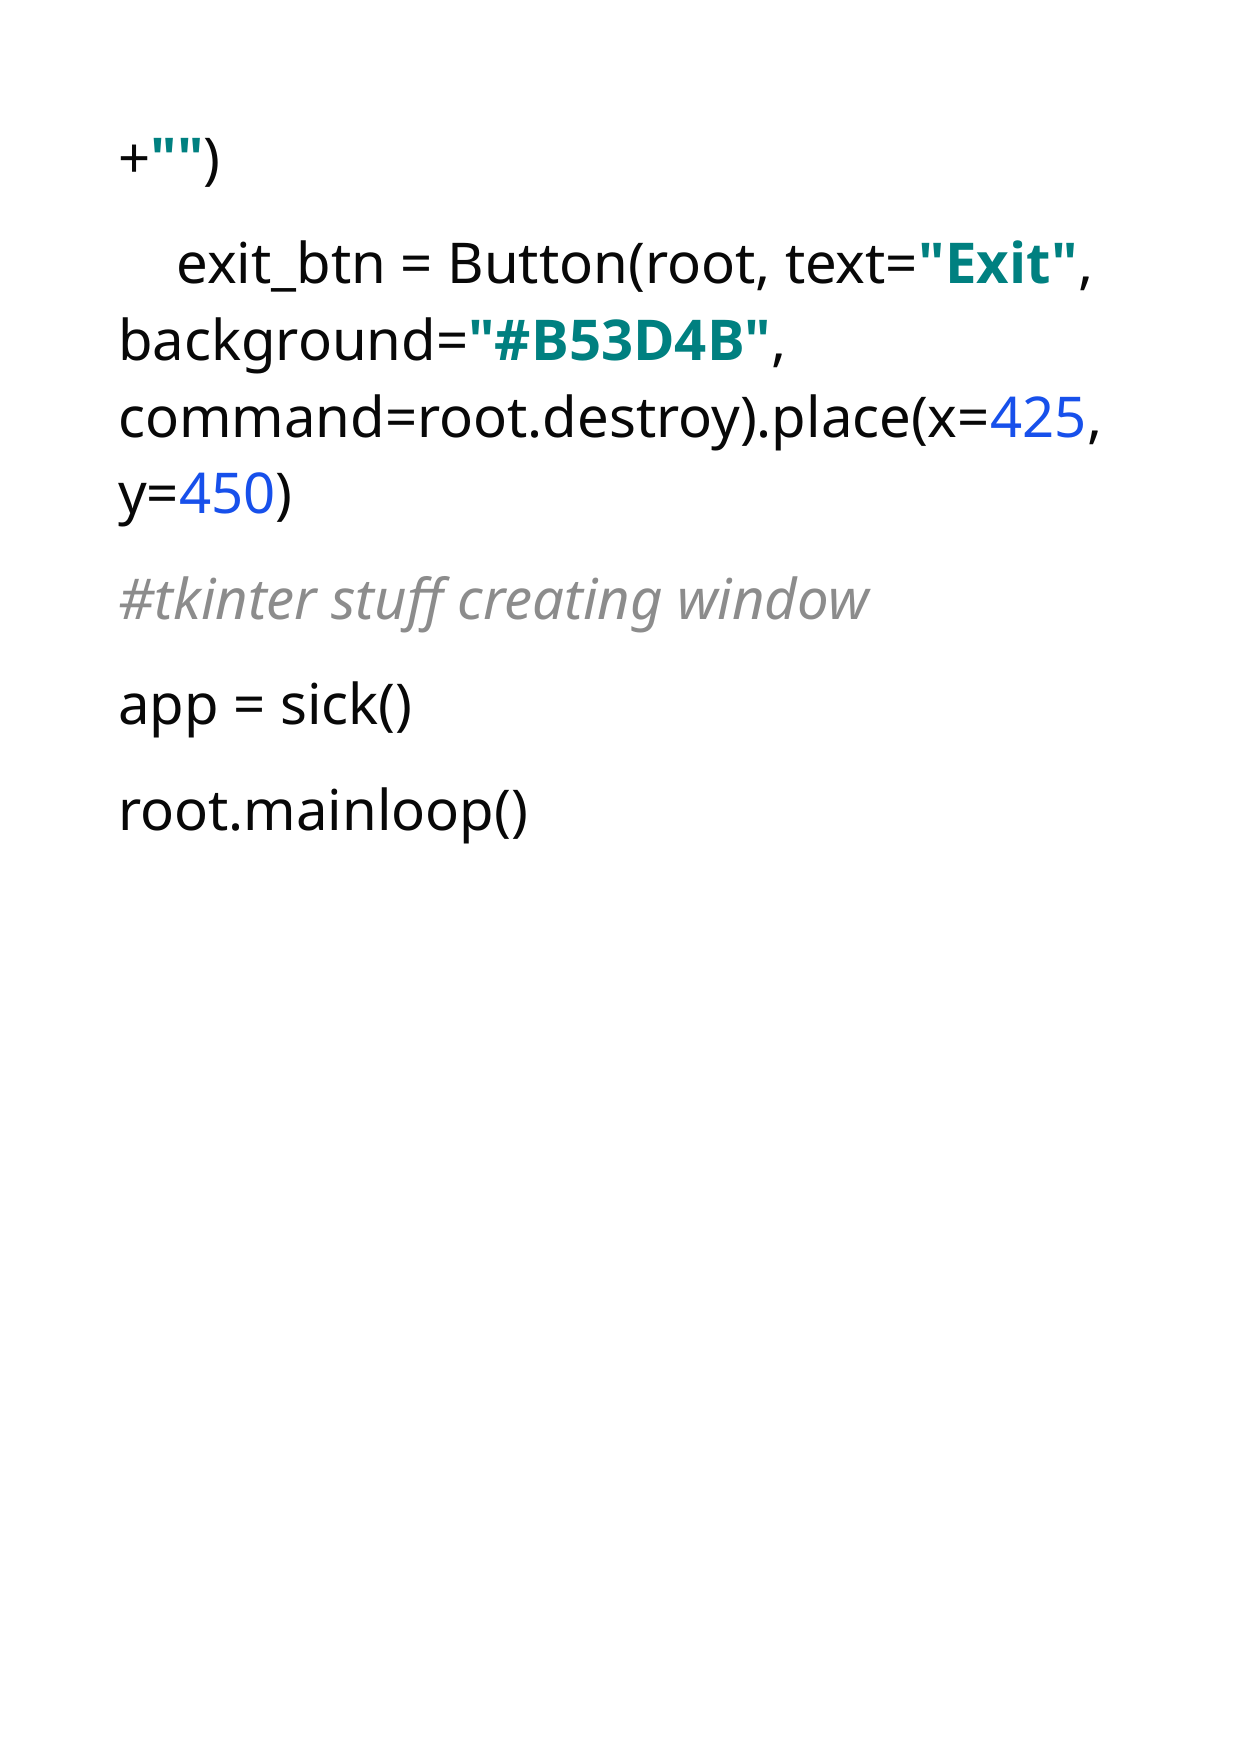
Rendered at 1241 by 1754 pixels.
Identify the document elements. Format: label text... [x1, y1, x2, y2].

text +"") exit_btn = Button(root, text="Exit", background="#B53D4B", command=root.destroy).place(x=425, y=450) #tkinter stuff creating window app = sick() root.mainloop() [118, 118, 1122, 846]
